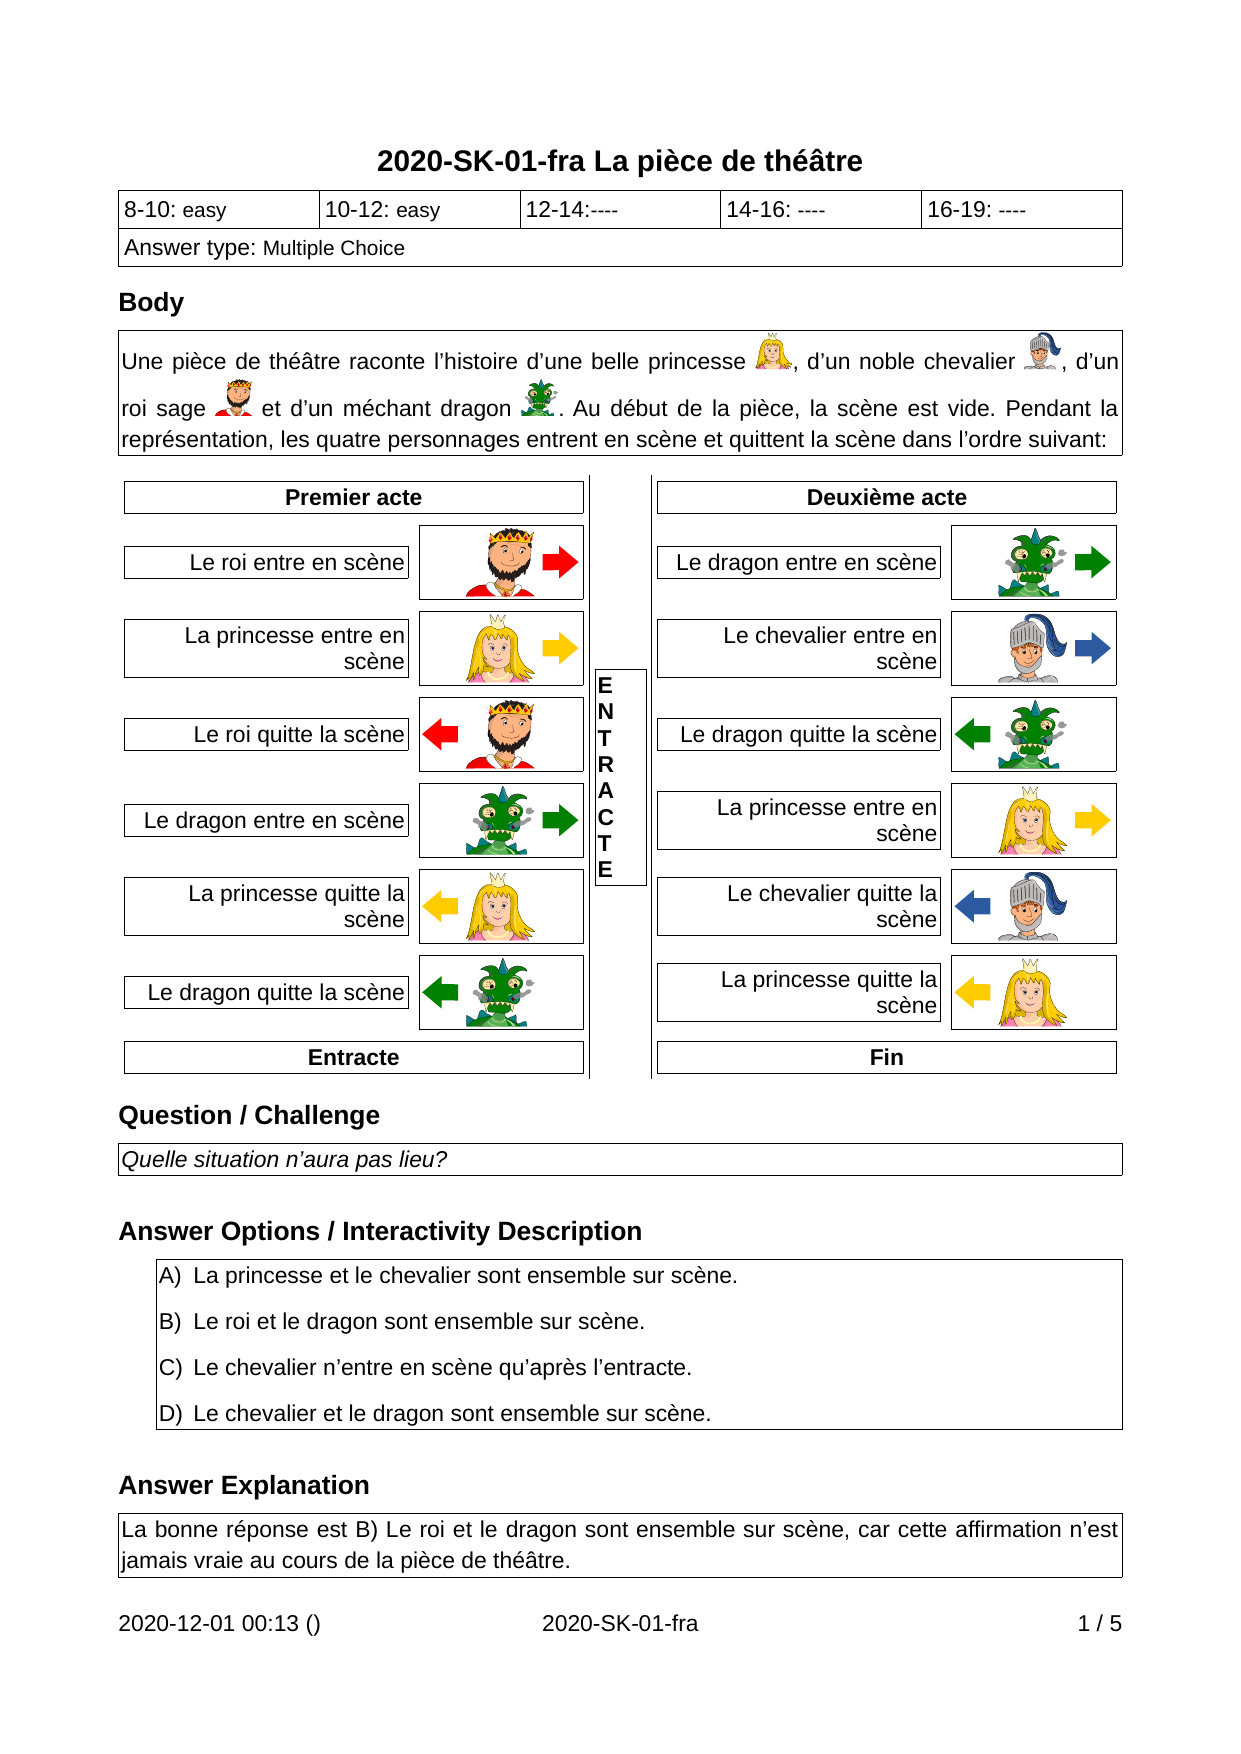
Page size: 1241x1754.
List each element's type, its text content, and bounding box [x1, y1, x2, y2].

table_cell Answer type: Multiple Choice [119, 229, 1122, 266]
table_cell Le dragon quitte la scène [652, 691, 946, 777]
subtitle Body [118, 287, 1122, 317]
table_cell La princesse quitte la scène [652, 949, 946, 1035]
text Une pièce de théâtre raconte l’histoire d’une belle princesse , d’un noble chevalier , d’un roi sage et d’un méchant dragon . Au début de la pièce, la scène est vide. Pendant la représentation, les quatre personnages entrent en scène et quittent la scène dans l’ordre suivant: [119, 331, 1122, 455]
table_cell [946, 863, 1122, 949]
table_cell Entracte [118, 1035, 589, 1079]
table_cell Le roi entre en scène [118, 519, 413, 605]
text Quelle situation n’aura pas lieu? [119, 1144, 1122, 1175]
subtitle Answer Explanation [118, 1470, 1122, 1500]
table_cell La princesse quitte la scène [118, 863, 413, 949]
table_cell Le roi quitte la scène [118, 691, 413, 777]
table_cell [946, 519, 1122, 605]
table_cell Le chevalier entre en scène [652, 605, 946, 691]
table_cell Fin [652, 1035, 1122, 1079]
table_header E N T R A C T E [590, 475, 651, 1079]
table_cell Le dragon entre en scène [118, 777, 413, 863]
table_header 8-10: easy [119, 191, 319, 228]
table_header 14-16: ---- [721, 191, 921, 228]
table_cell Le chevalier quitte la scène [652, 863, 946, 949]
table_cell [413, 863, 589, 949]
list Le chevalier n’entre en scène qu’après l’entracte. [157, 1351, 1122, 1380]
table_cell La princesse entre en scène [118, 605, 413, 691]
table_cell [946, 949, 1122, 1035]
table_cell [413, 691, 589, 777]
subtitle 2020-SK-01-fra La pièce de théâtre [118, 143, 1122, 177]
table_cell [946, 691, 1122, 777]
table_cell Le dragon quitte la scène [118, 949, 413, 1035]
subtitle Answer Options / Interactivity Description [118, 1216, 1122, 1246]
table_header 12-14:---- [521, 191, 720, 228]
table_cell [413, 949, 589, 1035]
subtitle Question / Challenge [118, 1100, 1122, 1130]
list La princesse et le chevalier sont ensemble sur scène. [157, 1260, 1122, 1288]
table_header 10-12: easy [320, 191, 520, 228]
table_cell [946, 777, 1122, 863]
table_header Premier acte [118, 475, 589, 519]
text La bonne réponse est B) Le roi et le dragon sont ensemble sur scène, car cette affirmation n’est jamais vraie au cours de la pièce de théâtre. [119, 1514, 1122, 1577]
list Le roi et le dragon sont ensemble sur scène. [157, 1305, 1122, 1334]
table_cell Le dragon entre en scène [652, 519, 946, 605]
table_cell [946, 605, 1122, 691]
table_cell [413, 519, 589, 605]
table_header 16-19: ---- [922, 191, 1122, 228]
table_cell La princesse entre en scène [652, 777, 946, 863]
table_cell [413, 605, 589, 691]
table_header Deuxième acte [652, 475, 1122, 519]
list Le chevalier et le dragon sont ensemble sur scène. [157, 1397, 1122, 1429]
table_cell [413, 777, 589, 863]
